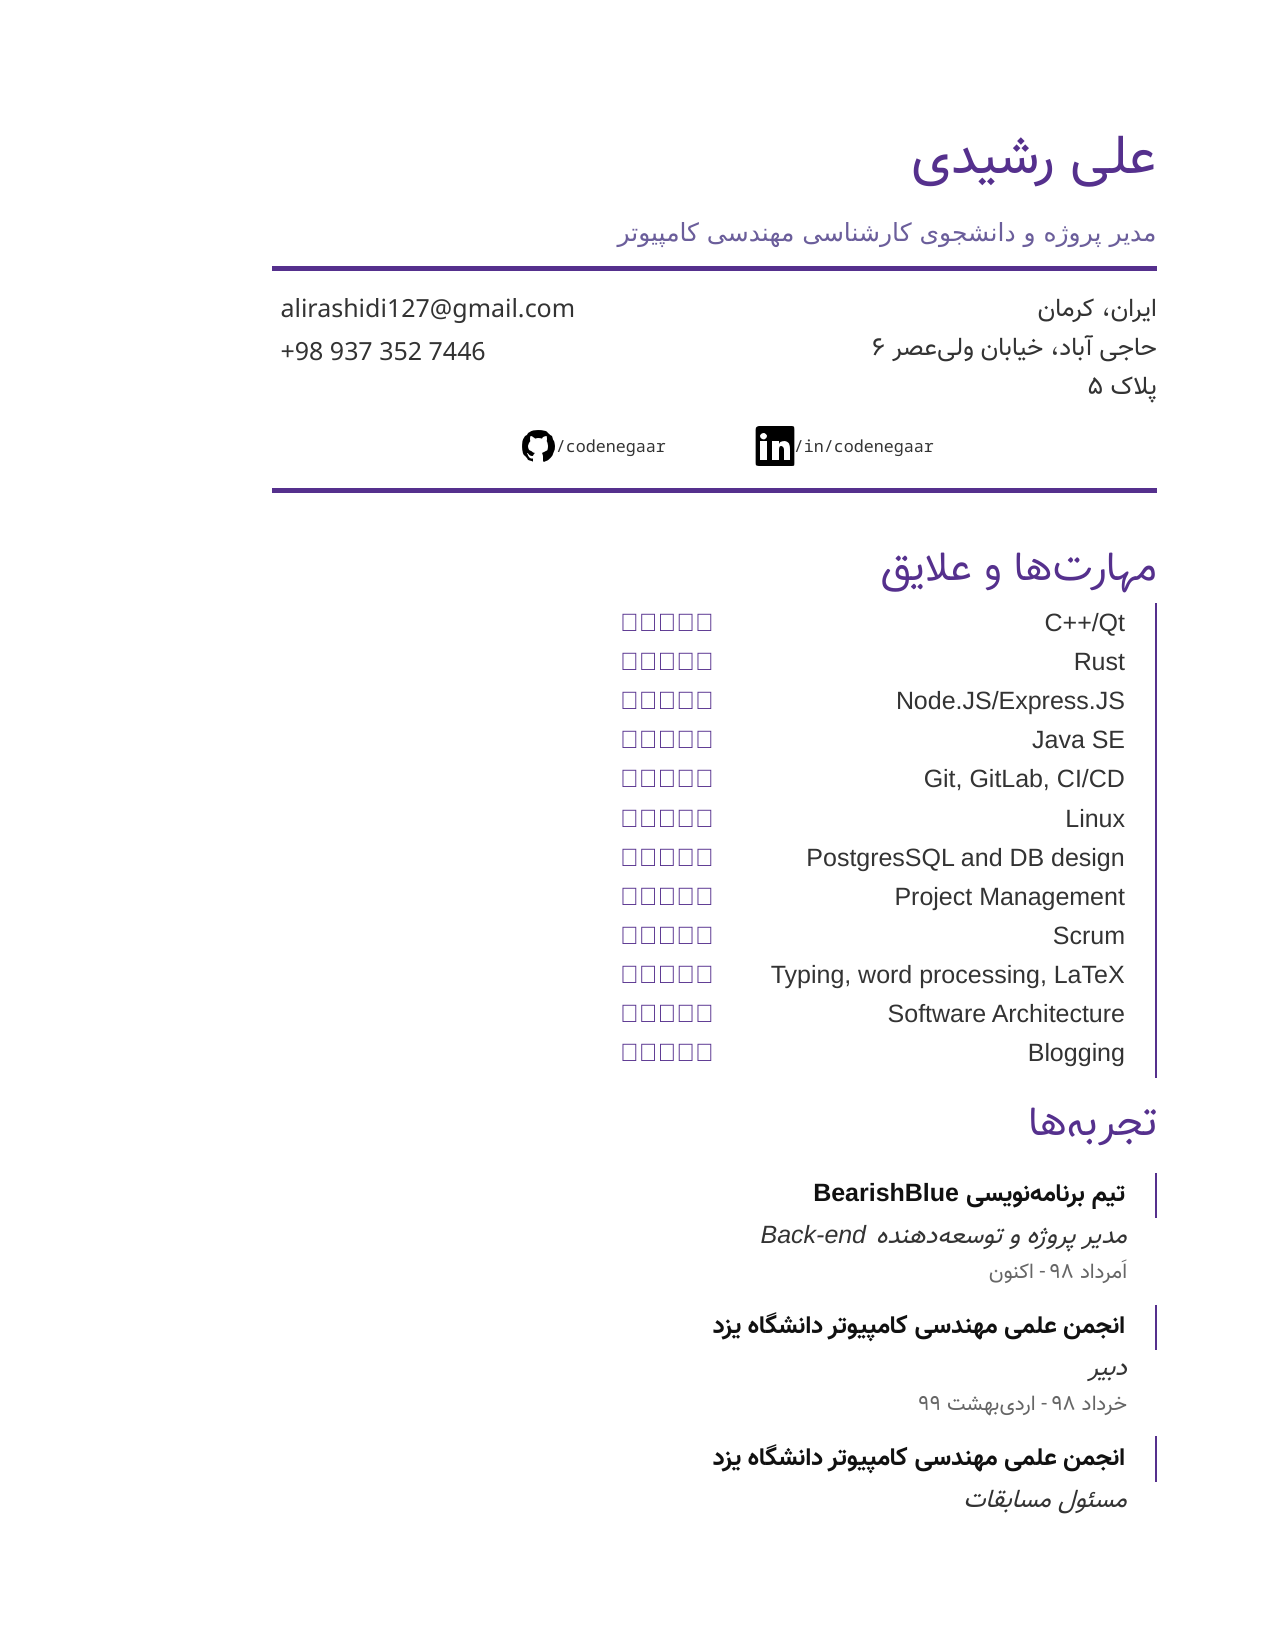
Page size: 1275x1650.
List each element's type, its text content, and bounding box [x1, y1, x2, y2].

text پلاک ۵ [118, 369, 1157, 408]
text اَمرداد ۹۸ - اکنون [118, 1257, 1127, 1290]
text مدیر پروژه و توسعه‌دهنده Back-end [118, 1218, 1127, 1257]
text Node.JS/Express.JS  [118, 684, 1155, 723]
text علی رشیدی [118, 118, 1157, 203]
text تیم برنامه‌نویسی BearishBlue [118, 1173, 1155, 1218]
text Typing, word processing, LaTeX  [118, 958, 1155, 997]
title مهارت‌ها و علایق [118, 538, 1157, 603]
text Project Management  [118, 879, 1155, 918]
text Scrum  [118, 918, 1155, 958]
text مسئول مسابقات [118, 1482, 1127, 1521]
text دبیر [118, 1350, 1127, 1389]
text ایران، کرمان [118, 291, 1157, 330]
text انجمن علمی مهندسی کامپیوتر دانشگاه یزد [118, 1436, 1155, 1482]
title مدیر پروژه و دانشجوی کارشناسی مهندسی کامپیوتر [118, 218, 1157, 247]
text حاجی آباد، خیابان ولی‌عصر ۶ [118, 330, 1157, 369]
text Blogging  [118, 1036, 1155, 1078]
picture [755, 426, 795, 466]
text C++/Qt  [118, 603, 1155, 645]
text انجمن علمی مهندسی کامپیوتر دانشگاه یزد [118, 1305, 1155, 1350]
text Software Architecture  [118, 997, 1155, 1036]
text Java SE  [118, 723, 1155, 762]
picture [518, 426, 558, 466]
text Linux  [118, 801, 1155, 840]
text Rust  [118, 645, 1155, 684]
text Git, GitLab, CI/CD  [118, 762, 1155, 801]
text PostgresSQL and DB design  [118, 840, 1155, 879]
text خرداد ۹۸ - اردی‌بهشت ۹۹ [118, 1389, 1127, 1421]
title تجربه‌ها [118, 1093, 1157, 1158]
